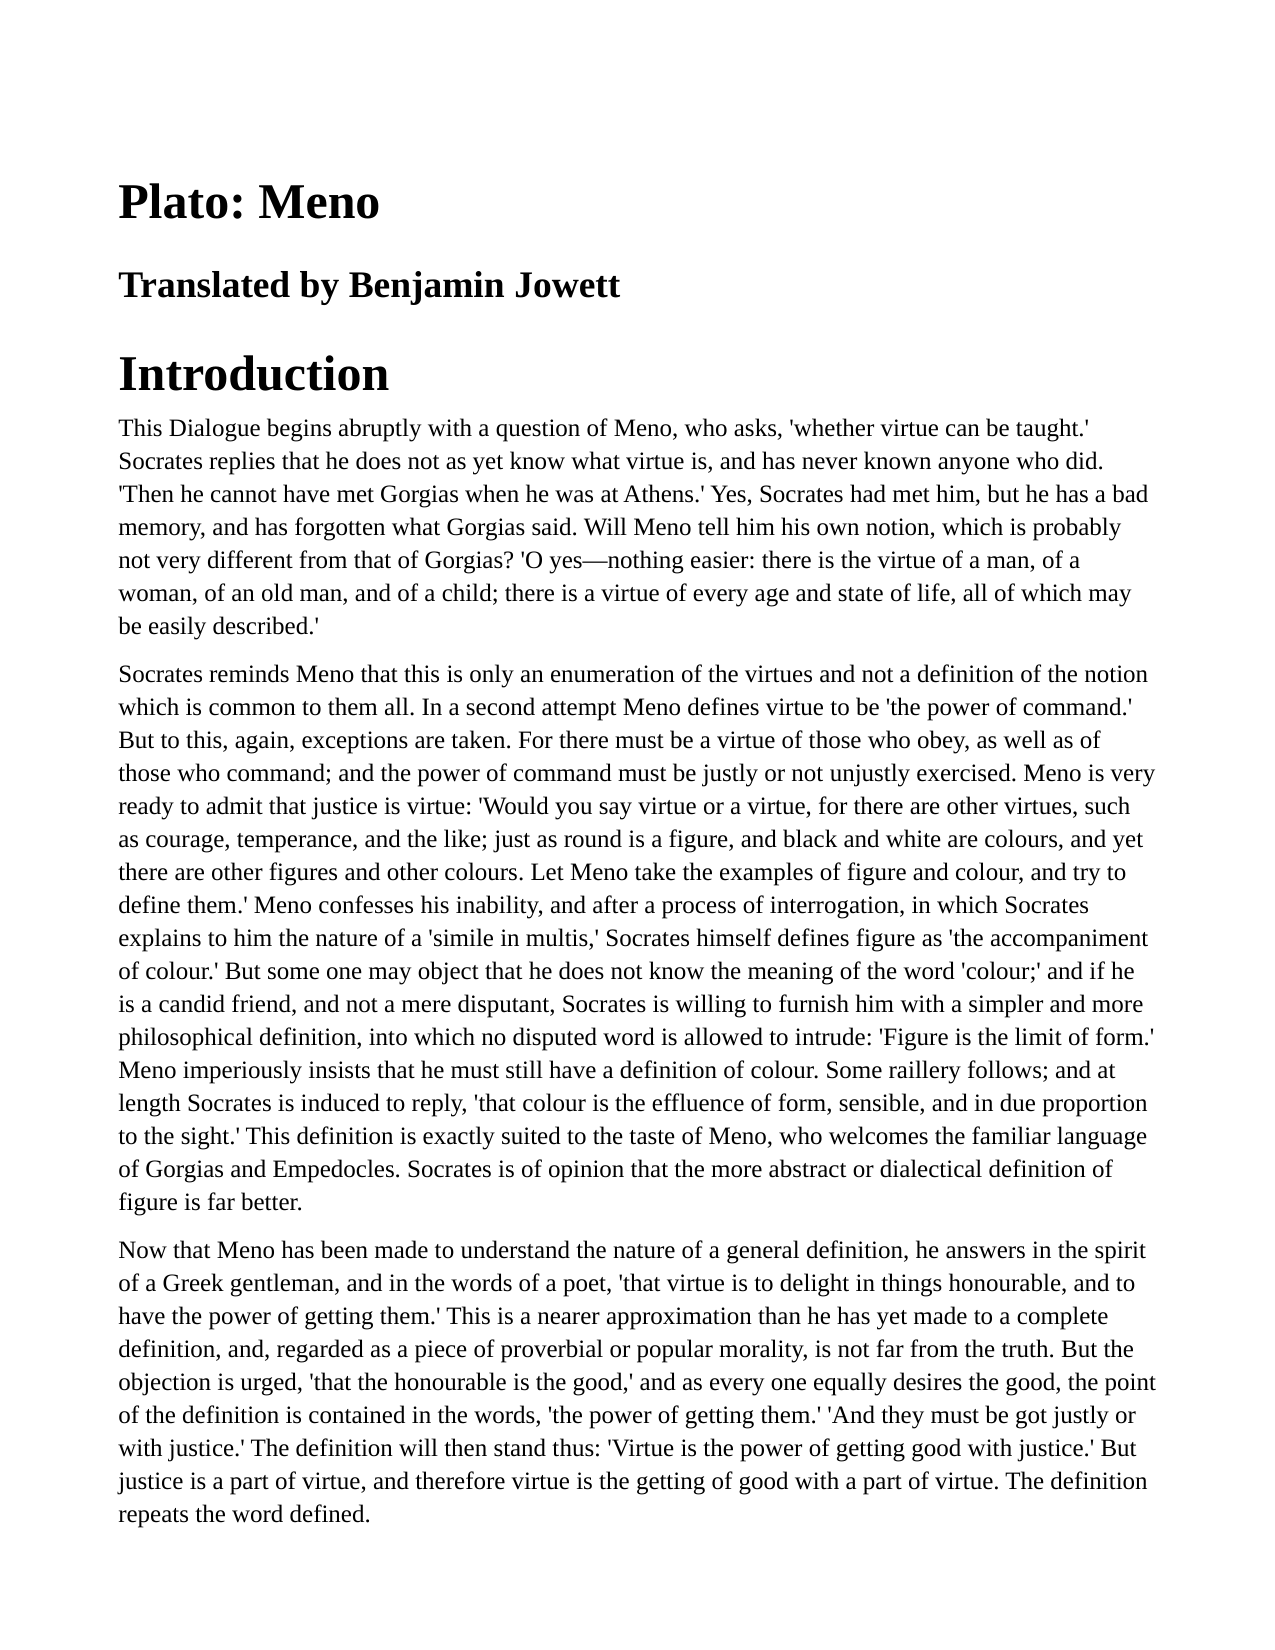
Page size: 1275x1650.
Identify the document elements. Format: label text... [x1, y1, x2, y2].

text This Dialogue begins abruptly with a question of Meno, who asks, 'whether virtue can be taught.' Socrates replies that he does not as yet know what virtue is, and has never known anyone who did. 'Then he cannot have met Gorgias when he was at Athens.' Yes, Socrates had met him, but he has a bad memory, and has forgotten what Gorgias said. Will Meno tell him his own notion, which is probably not very different from that of Gorgias? 'O yes—nothing easier: there is the virtue of a man, of a woman, of an old man, and of a child; there is a virtue of every age and state of life, all of which may be easily described.' [118, 413, 1157, 640]
text Now that Meno has been made to understand the nature of a general definition, he answers in the spirit of a Greek gentleman, and in the words of a poet, 'that virtue is to delight in things honourable, and to have the power of getting them.' This is a nearer approximation than he has yet made to a complete definition, and, regarded as a piece of proverbial or popular morality, is not far from the truth. But the objection is urged, 'that the honourable is the good,' and as every one equally desires the good, the point of the definition is contained in the words, 'the power of getting them.' 'And they must be got justly or with justice.' The definition will then stand thus: 'Virtue is the power of getting good with justice.' But justice is a part of virtue, and therefore virtue is the getting of good with a part of virtue. The definition repeats the word defined. [118, 1235, 1157, 1528]
subtitle Plato: Meno [118, 172, 1157, 229]
subtitle Translated by Benjamin Jowett [118, 263, 1157, 306]
subtitle Introduction [118, 343, 1157, 401]
text Socrates reminds Meno that this is only an enumeration of the virtues and not a definition of the notion which is common to them all. In a second attempt Meno defines virtue to be 'the power of command.' But to this, again, exceptions are taken. For there must be a virtue of those who obey, as well as of those who command; and the power of command must be justly or not unjustly exercised. Meno is very ready to admit that justice is virtue: 'Would you say virtue or a virtue, for there are other virtues, such as courage, temperance, and the like; just as round is a figure, and black and white are colours, and yet there are other figures and other colours. Let Meno take the examples of figure and colour, and try to define them.' Meno confesses his inability, and after a process of interrogation, in which Socrates explains to him the nature of a 'simile in multis,' Socrates himself defines figure as 'the accompaniment of colour.' But some one may object that he does not know the meaning of the word 'colour;' and if he is a candid friend, and not a mere disputant, Socrates is willing to furnish him with a simpler and more philosophical definition, into which no disputed word is allowed to intrude: 'Figure is the limit of form.' Meno imperiously insists that he must still have a definition of colour. Some raillery follows; and at length Socrates is induced to reply, 'that colour is the effluence of form, sensible, and in due proportion to the sight.' This definition is exactly suited to the taste of Meno, who welcomes the familiar language of Gorgias and Empedocles. Socrates is of opinion that the more abstract or dialectical definition of figure is far better. [118, 659, 1157, 1216]
